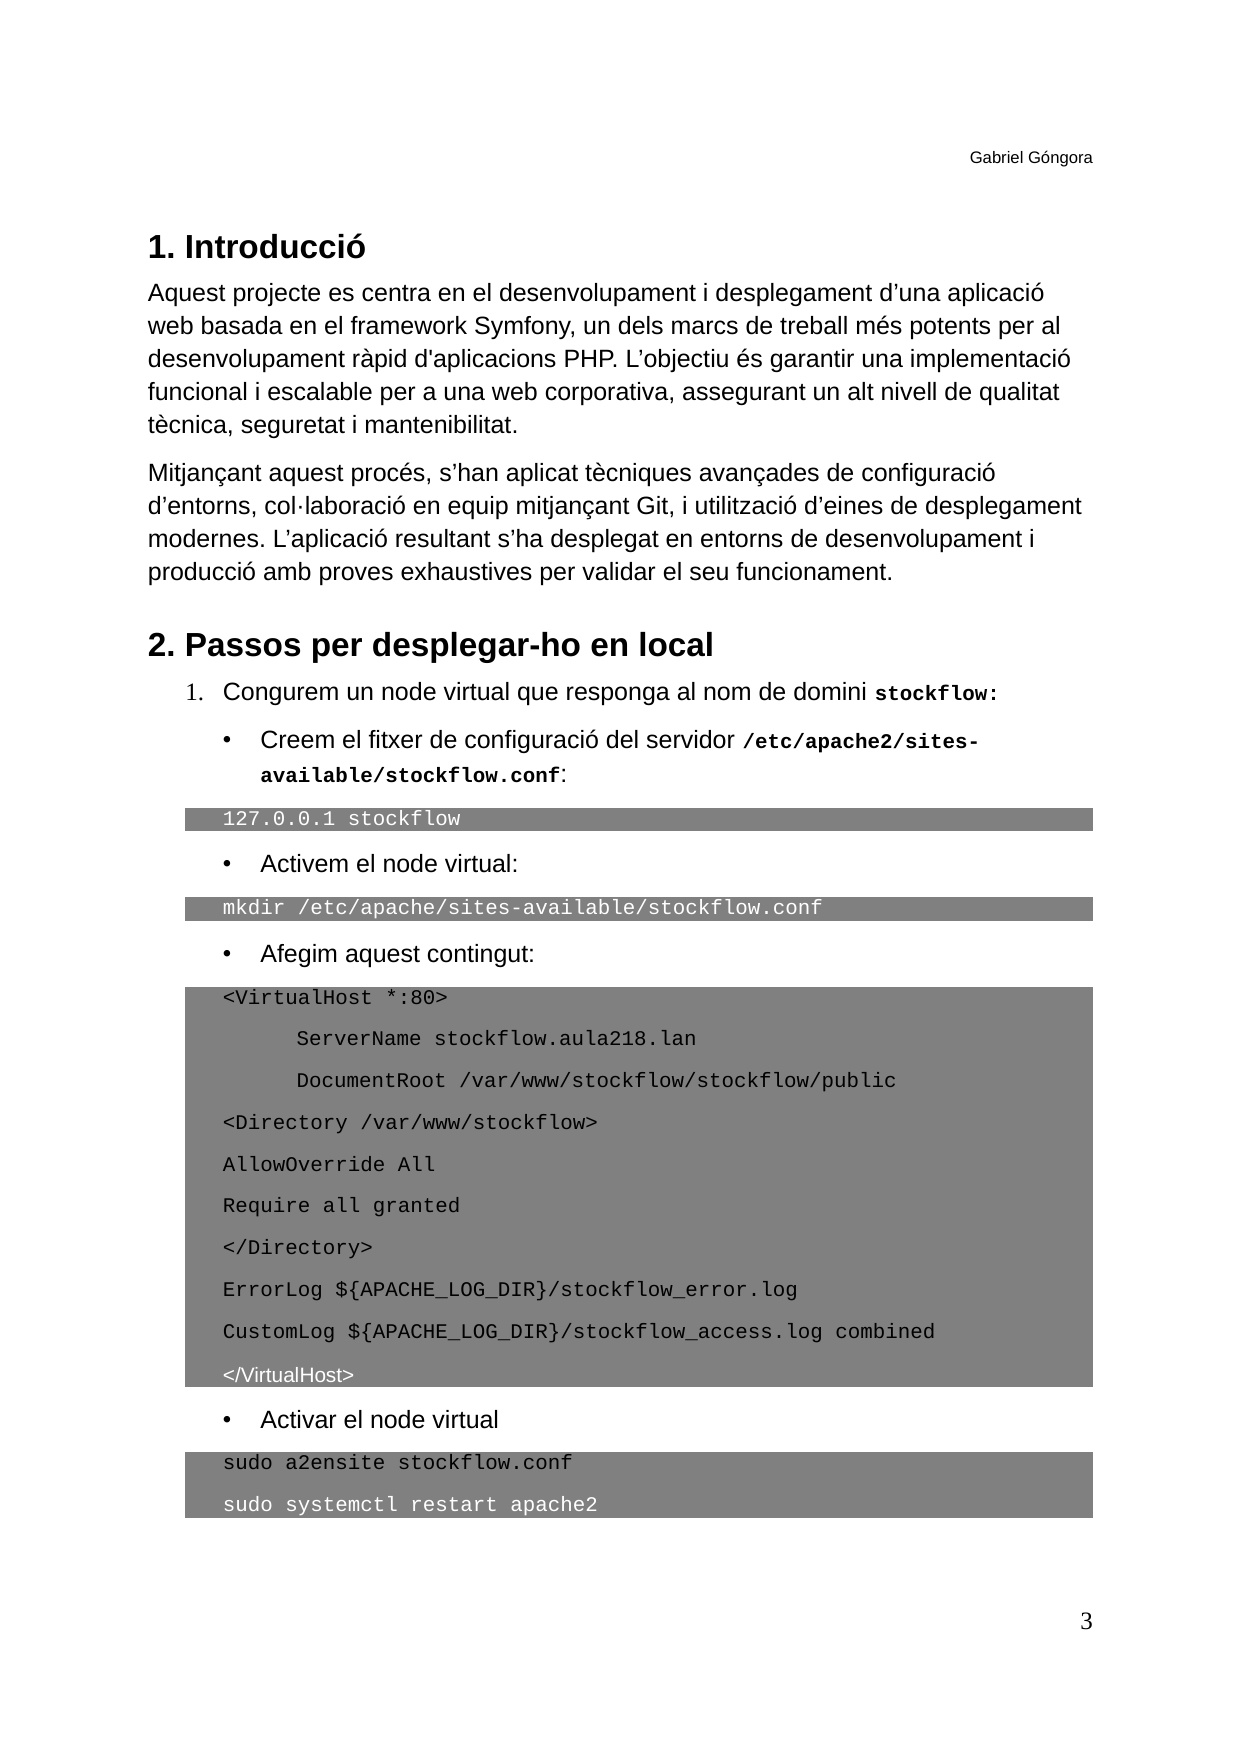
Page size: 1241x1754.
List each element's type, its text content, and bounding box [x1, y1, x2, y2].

list Creem el fitxer de configuració del servidor /etc/apache2/sites-available/stockflow.conf: [223, 725, 1093, 789]
list DocumentRoot /var/www/stockflow/stockflow/public [185, 1070, 1093, 1094]
list </VirtualHost> [185, 1363, 1093, 1387]
subtitle 2. Passos per desplegar-ho en local [148, 626, 1093, 664]
list mkdir /etc/apache/sites-available/stockflow.conf [185, 897, 1093, 921]
list <Directory /var/www/stockflow> [185, 1112, 1093, 1136]
list </Directory> [185, 1237, 1093, 1261]
list ErrorLog ${APACHE_LOG_DIR}/stockflow_error.log [185, 1279, 1093, 1303]
list Afegim aquest contingut: [223, 939, 1093, 968]
list 127.0.0.1 stockflow [185, 808, 1093, 831]
list ServerName stockflow.aula218.lan [185, 1028, 1093, 1052]
list Activem el node virtual: [223, 849, 1093, 878]
list Require all granted [185, 1196, 1093, 1219]
subtitle 1. Introducció [148, 227, 1093, 266]
list AllowOverride All [185, 1154, 1093, 1177]
list Congurem un node virtual que responga al nom de domini stockflow: [185, 676, 1093, 706]
list <VirtualHost *:80> [185, 987, 1093, 1010]
list CustomLog ${APACHE_LOG_DIR}/stockflow_access.log combined [185, 1321, 1093, 1344]
list Activar el node virtual [223, 1405, 1093, 1433]
list sudo systemctl restart apache2 [185, 1494, 1093, 1518]
text Mitjançant aquest procés, s’han aplicat tècniques avançades de configuració d’entorns, col·laboració en equip mitjançant Git, i utilització d’eines de desplegament modernes. L’aplicació resultant s’ha desplegat en entorns de desenvolupament i producció amb proves exhaustives per validar el seu funcionament. [148, 458, 1093, 586]
text Aquest projecte es centra en el desenvolupament i desplegament d’una aplicació web basada en el framework Symfony, un dels marcs de treball més potents per al desenvolupament ràpid d'aplicacions PHP. L’objectiu és garantir una implementació funcional i escalable per a una web corporativa, assegurant un alt nivell de qualitat tècnica, seguretat i mantenibilitat. [148, 278, 1093, 439]
list sudo a2ensite stockflow.conf [185, 1452, 1093, 1476]
